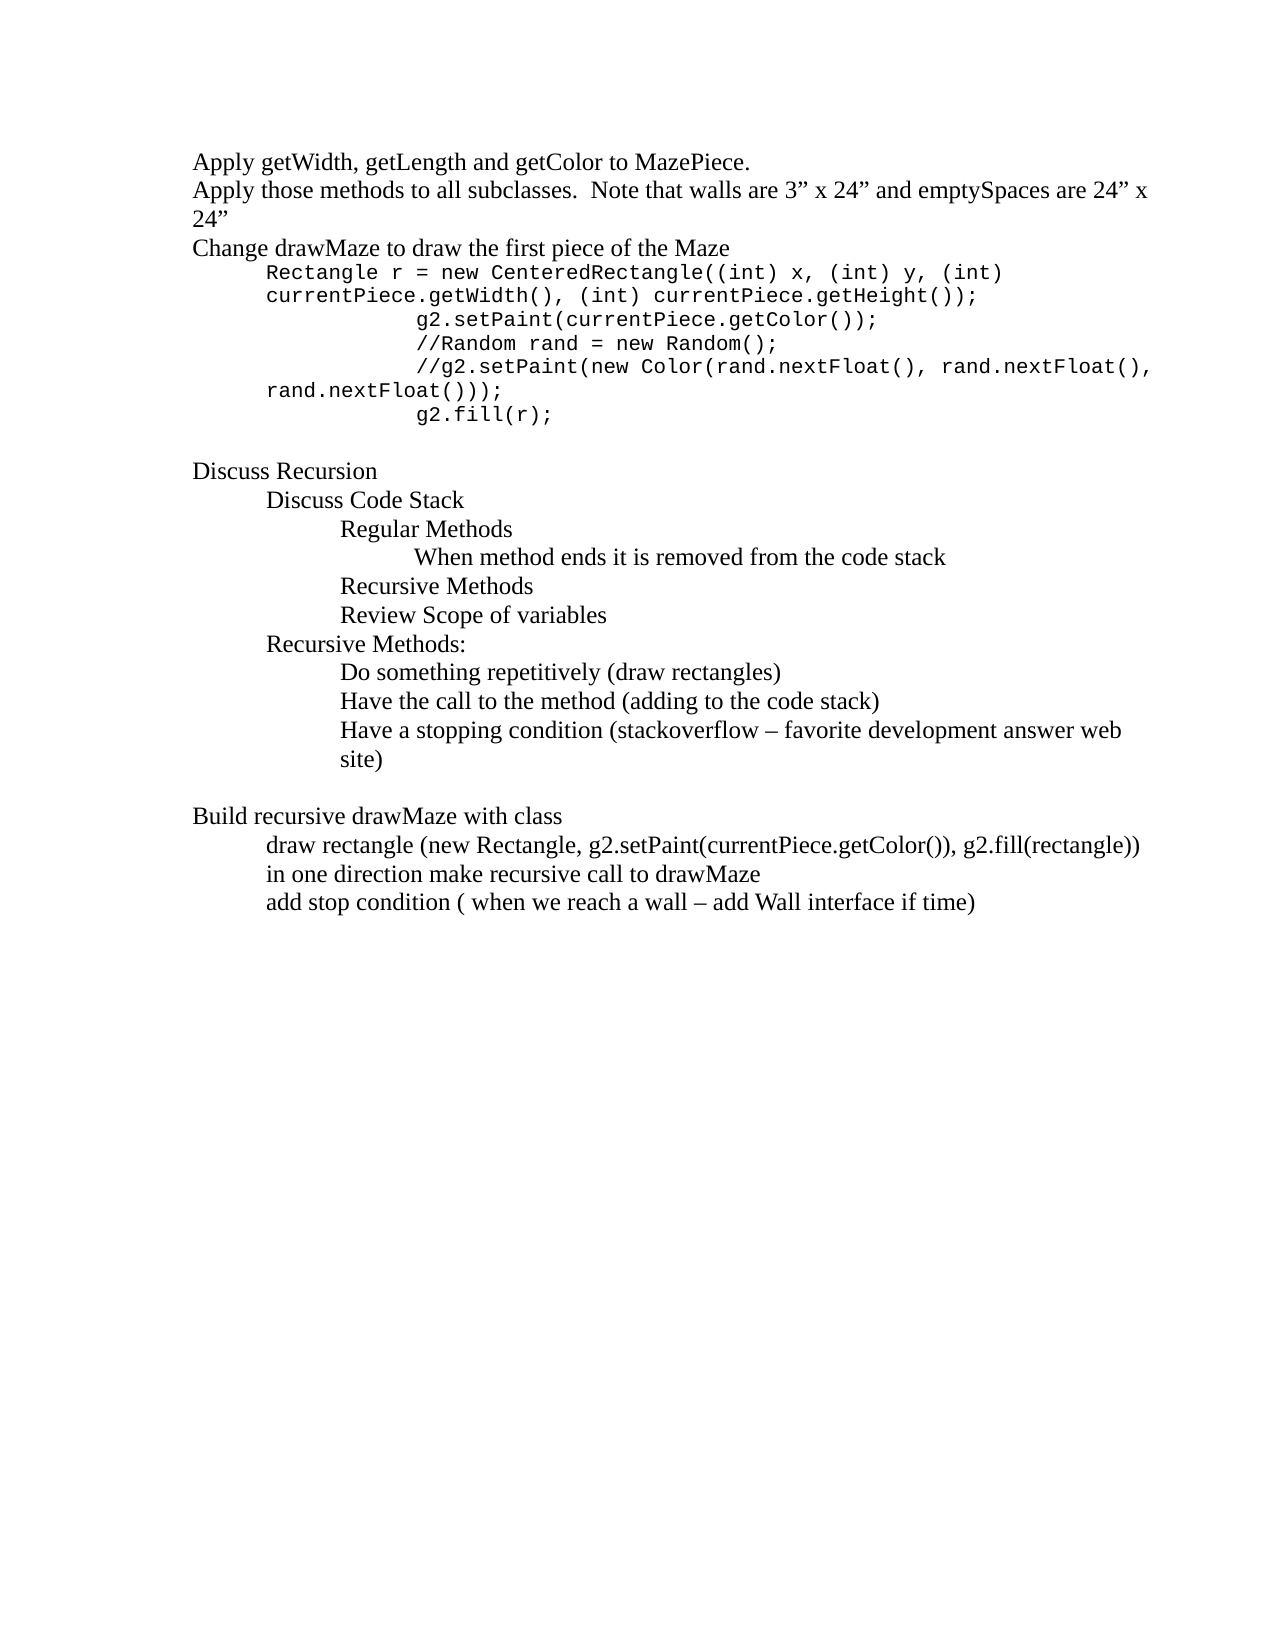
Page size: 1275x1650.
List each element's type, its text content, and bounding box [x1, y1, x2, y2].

text Apply getWidth, getLength and getColor to MazePiece. [192, 147, 1157, 176]
text Discuss Recursion [192, 456, 1157, 485]
text Rectangle r = new CenteredRectangle((int) x, (int) y, (int) currentPiece.getWidth(), (int) currentPiece.getHeight()); [266, 262, 1157, 309]
text //Random rand = new Random(); [266, 333, 1157, 356]
text add stop condition ( when we reach a wall – add Wall interface if time) [266, 887, 1157, 916]
text Apply those methods to all subclasses. Note that walls are 3” x 24” and emptySpaces are 24” x 24” [192, 176, 1157, 233]
text Recursive Methods [340, 571, 1157, 600]
text in one direction make recursive call to drawMaze [266, 859, 1157, 887]
text g2.fill(r); [266, 404, 1157, 427]
text Change drawMaze to draw the first piece of the Maze [192, 233, 1157, 262]
text Recursive Methods: [266, 629, 1157, 657]
text Have a stopping condition (stackoverflow – favorite development answer web site) [340, 715, 1157, 772]
text Do something repetitively (draw rectangles) [340, 657, 1157, 686]
text Discuss Code Stack [266, 485, 1157, 514]
text draw rectangle (new Rectangle, g2.setPaint(currentPiece.getColor()), g2.fill(rectangle)) [266, 830, 1157, 859]
text Regular Methods [340, 514, 1157, 542]
text When method ends it is removed from the code stack [413, 542, 1157, 571]
text Build recursive drawMaze with class [192, 801, 1157, 830]
text Review Scope of variables [340, 600, 1157, 629]
text //g2.setPaint(new Color(rand.nextFloat(), rand.nextFloat(), rand.nextFloat())); [266, 356, 1157, 404]
text Have the call to the method (adding to the code stack) [340, 686, 1157, 715]
text g2.setPaint(currentPiece.getColor()); [266, 309, 1157, 333]
